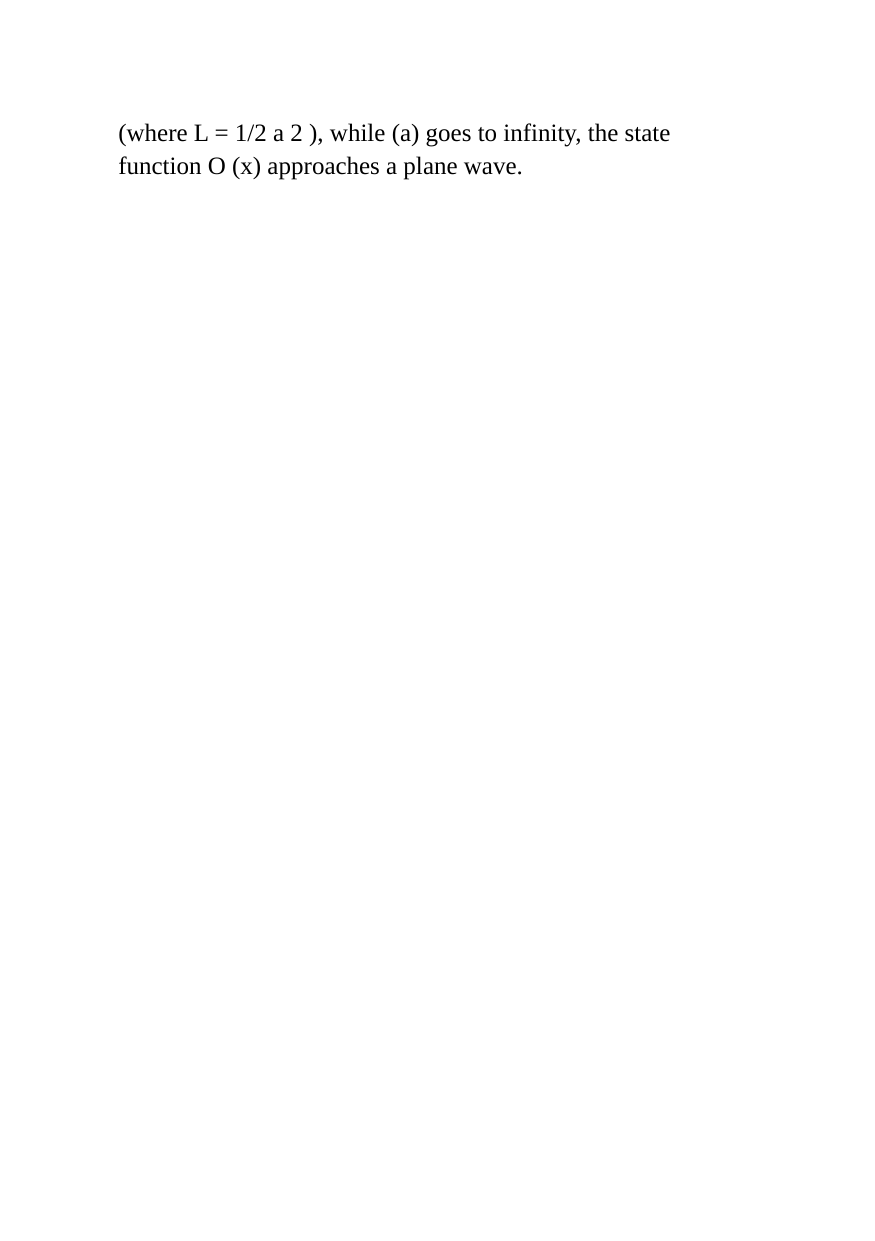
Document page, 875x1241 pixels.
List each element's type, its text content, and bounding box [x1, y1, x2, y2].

text (where L = 1/2 a 2 ), while (a) goes to infinity, the state function O (x) approaches a plane wave. [118, 118, 756, 180]
